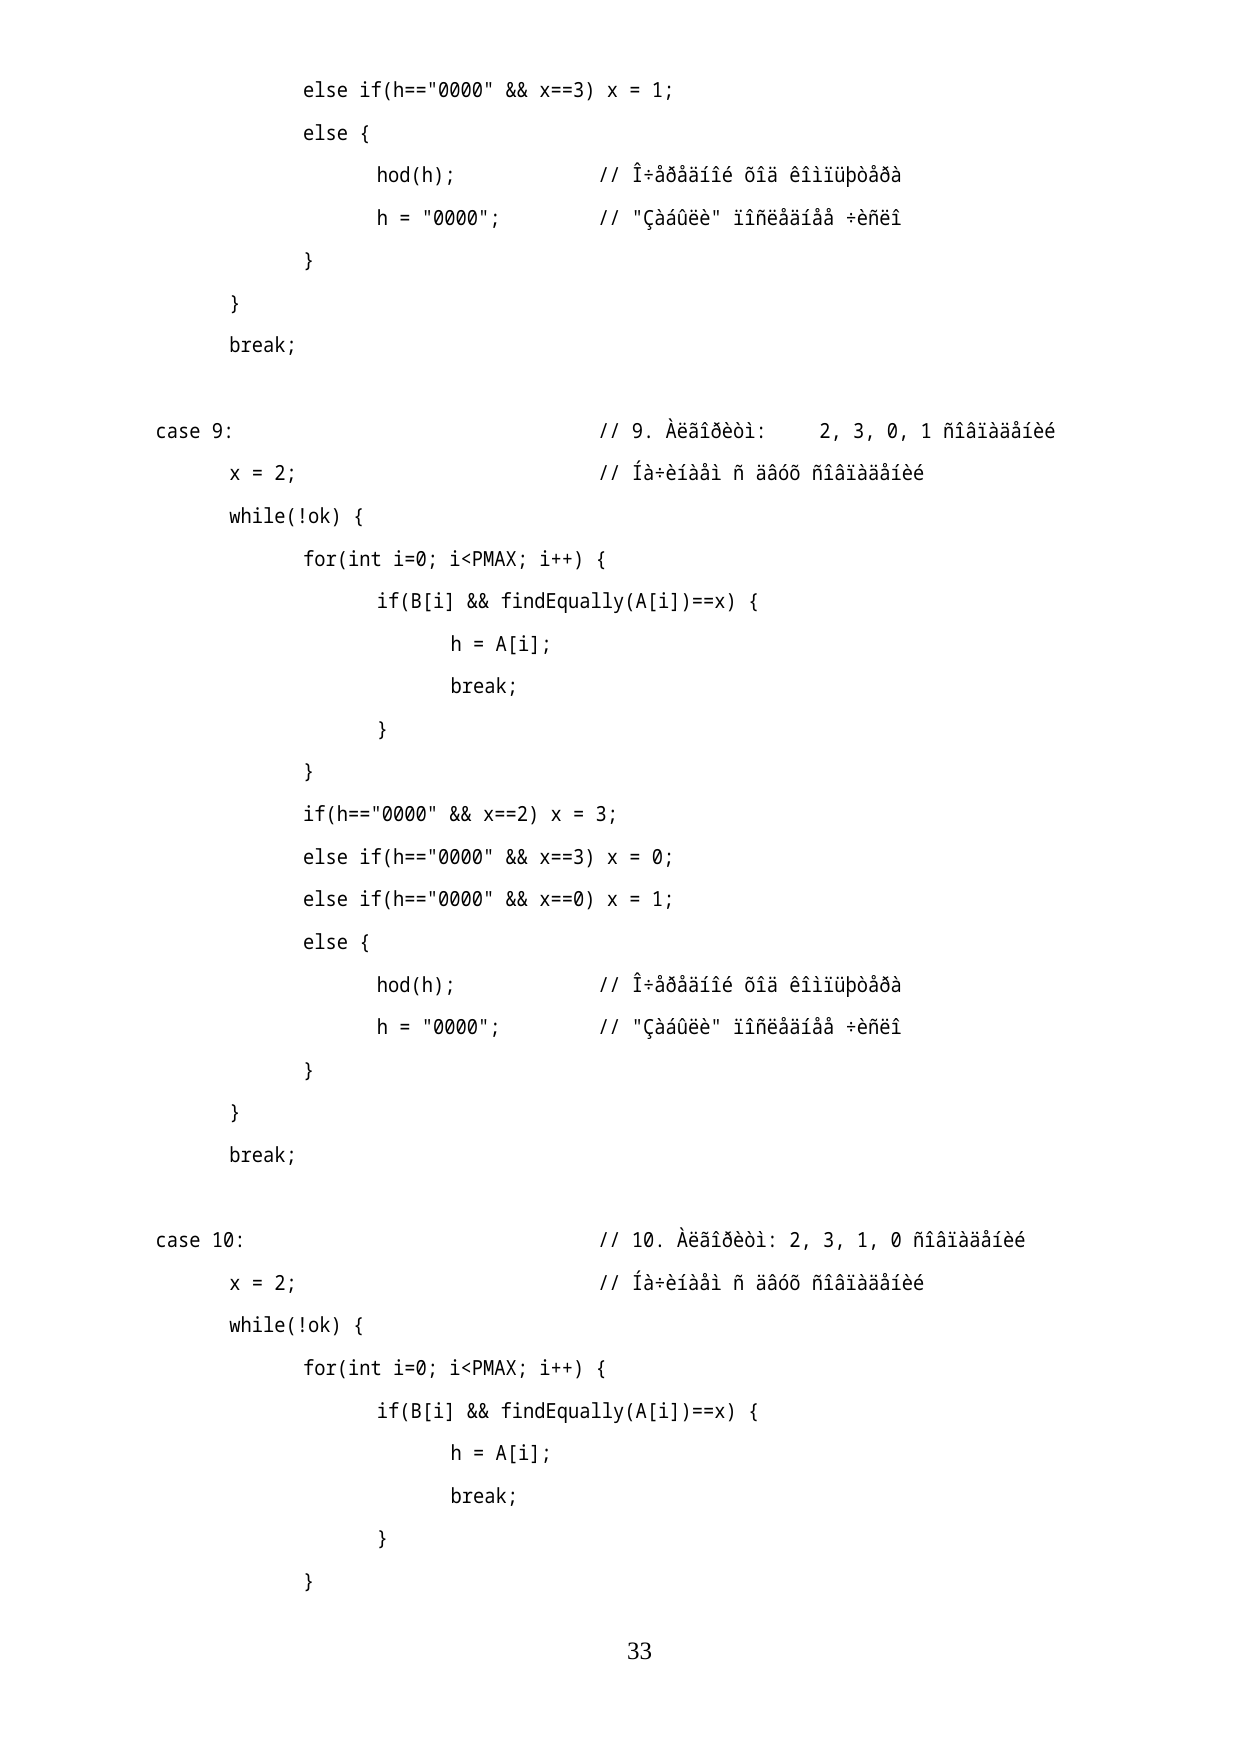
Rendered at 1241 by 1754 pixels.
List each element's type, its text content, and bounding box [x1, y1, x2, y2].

text x = 2; // Íà÷èíàåì ñ äâóõ ñîâïàäåíèé [155, 458, 1181, 487]
text case 10: // 10. Àëãîðèòì: 2, 3, 1, 0 ñîâïàäåíèé [155, 1225, 1181, 1254]
text else if(h=="0000" && x==0) x = 1; [155, 884, 1181, 913]
text } [155, 1566, 1181, 1594]
text else if(h=="0000" && x==3) x = 0; [155, 842, 1181, 870]
text for(int i=0; i<PMAX; i++) { [155, 1353, 1181, 1382]
text break; [155, 1481, 1181, 1509]
text hod(h); // Î÷åðåäíîé õîä êîìïüþòåðà [155, 970, 1181, 998]
text break; [155, 1140, 1181, 1168]
text while(!ok) { [155, 501, 1181, 529]
text break; [155, 331, 1181, 359]
text else { [155, 118, 1181, 146]
text else if(h=="0000" && x==3) x = 1; [155, 75, 1181, 103]
text for(int i=0; i<PMAX; i++) { [155, 544, 1181, 572]
text h = A[i]; [155, 629, 1181, 657]
text } [155, 288, 1181, 316]
text } [155, 757, 1181, 785]
text while(!ok) { [155, 1311, 1181, 1339]
text if(B[i] && findEqually(A[i])==x) { [155, 586, 1181, 615]
text case 9: // 9. Àëãîðèòì: 2, 3, 0, 1 ñîâïàäåíèé [155, 416, 1181, 444]
text } [155, 1055, 1181, 1083]
text hod(h); // Î÷åðåäíîé õîä êîìïüþòåðà [155, 160, 1181, 189]
text break; [155, 671, 1181, 700]
text } [155, 1523, 1181, 1552]
text x = 2; // Íà÷èíàåì ñ äâóõ ñîâïàäåíèé [155, 1268, 1181, 1296]
text } [155, 245, 1181, 274]
text h = A[i]; [155, 1438, 1181, 1467]
text else { [155, 927, 1181, 956]
text } [155, 1097, 1181, 1126]
text h = "0000"; // "Çàáûëè" ïîñëåäíåå ÷èñëî [155, 1012, 1181, 1041]
text if(h=="0000" && x==2) x = 3; [155, 799, 1181, 828]
text } [155, 714, 1181, 742]
text if(B[i] && findEqually(A[i])==x) { [155, 1396, 1181, 1424]
text h = "0000"; // "Çàáûëè" ïîñëåäíåå ÷èñëî [155, 203, 1181, 231]
